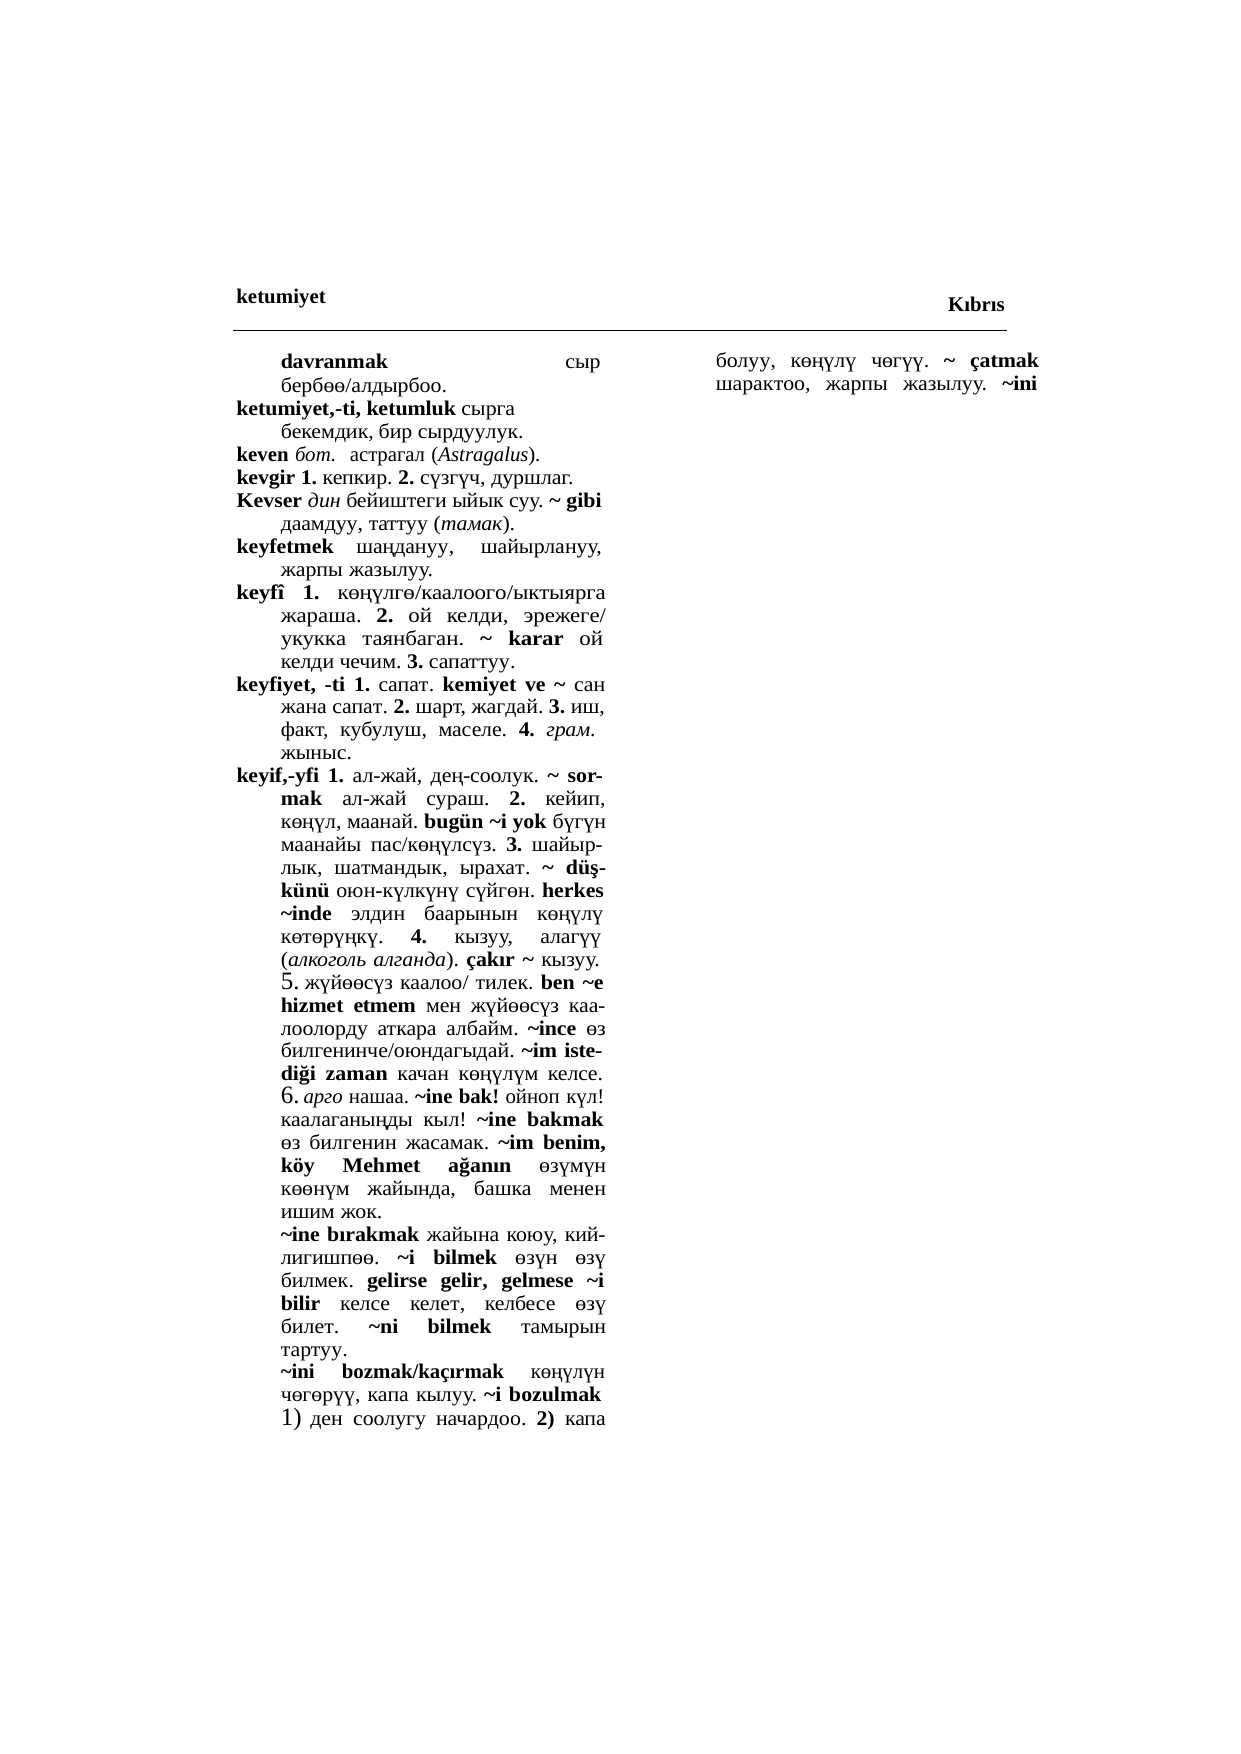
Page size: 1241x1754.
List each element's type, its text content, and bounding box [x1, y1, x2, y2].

text diği zaman качан көңүлүм келсе. [281, 1062, 606, 1085]
text ketumiyet [236, 284, 326, 308]
text davranmak сыр бербөө/алдырбоо. [281, 349, 600, 397]
text келди чечим. 3. сапаттуу. [281, 650, 518, 673]
text каалаганыңды кыл! ~ine bakmak [281, 1108, 606, 1131]
text Kevser дин бейиштеги ыйык суу. ~ gibi [236, 489, 606, 512]
text шарактоо, жарпы жазылуу. ~ini [716, 372, 1065, 395]
text keyfetmek шаңдануу, шайырлануу, жарпы жазылуу. [236, 535, 606, 581]
text keyif,-yfi 1. ал-жай, дең-соолук. ~ sor- [236, 764, 606, 787]
text ~ine bırakmak жайына коюу, кий- лигишпөө. ~i bilmek өзүн өзү билмек. gelirse gelir, gelmese ~i [281, 1223, 606, 1292]
text keyfî 1. көңүлгө/каалоого/ыктыярга жараша. 2. ой келди, эрежеге/ укукка таянбаган. ~ karar ой [236, 581, 606, 650]
text ~inde элдин баарынын көңүлү [281, 902, 606, 925]
text жыныс. [281, 741, 353, 764]
text чөгөрүү, капа кылуу. ~i bozulmak [281, 1383, 606, 1407]
text bilir келсе келет, келбесе өзү билет. ~ni bilmek тамырын тартуу. [281, 1292, 606, 1361]
list арго нашаа. ~ine bak! ойноп күл! [281, 1085, 606, 1108]
text факт, кубулуш, маселе. 4. грам. [281, 718, 600, 741]
text көтөрүңкү. 4. кызуу, алагүү [281, 925, 606, 948]
text өз билгенин жасамак. ~im benim, köy Mehmet ağanın өзүмүн көөнүм жайында, башка менен ишим жок. [281, 1131, 606, 1223]
text даамдуу, таттуу (тамак). [281, 512, 518, 535]
text ketumiyet,-ti, ketumluk сырга бекемдик, бир сырдуулук. [236, 397, 606, 443]
list болуу, көңүлү чөгүү. ~ çatmak [716, 349, 1065, 372]
text Kıbrıs [887, 292, 1065, 316]
list ден соолугу начардоо. 2) капа [281, 1407, 606, 1429]
text keven бот. астрагал (Astragalus). [236, 443, 606, 466]
text (алкоголь алганда). çakır ~ кызуу. [281, 948, 606, 971]
text keyfiyet, -ti 1. сапат. kemiyet ve ~ сан жана сапат. 2. шарт, жагдай. 3. иш, [236, 673, 606, 718]
text ~ini bozmak/kaçırmak көңүлүн [281, 1361, 606, 1383]
text mak ал-жай сураш. 2. кейип, көңүл, маанай. bugün ~i yok бүгүн маанайы пас/көңүлсүз. 3. шайыр- [281, 787, 606, 856]
text kevgir 1. кепкир. 2. сүзгүч, дуршлаг. [236, 466, 606, 489]
list жүйөөсүз каалоо/ тилек. ben ~e [281, 971, 606, 994]
text hizmet etmem мен жүйөөсүз каа- лоолорду аткара албайм. ~ince өз билгенинче/оюндагыдай. ~im iste- [281, 994, 606, 1062]
text лык, шатмандык, ырахат. ~ düş- künü оюн-күлкүнү сүйгөн. herkes [281, 856, 606, 902]
